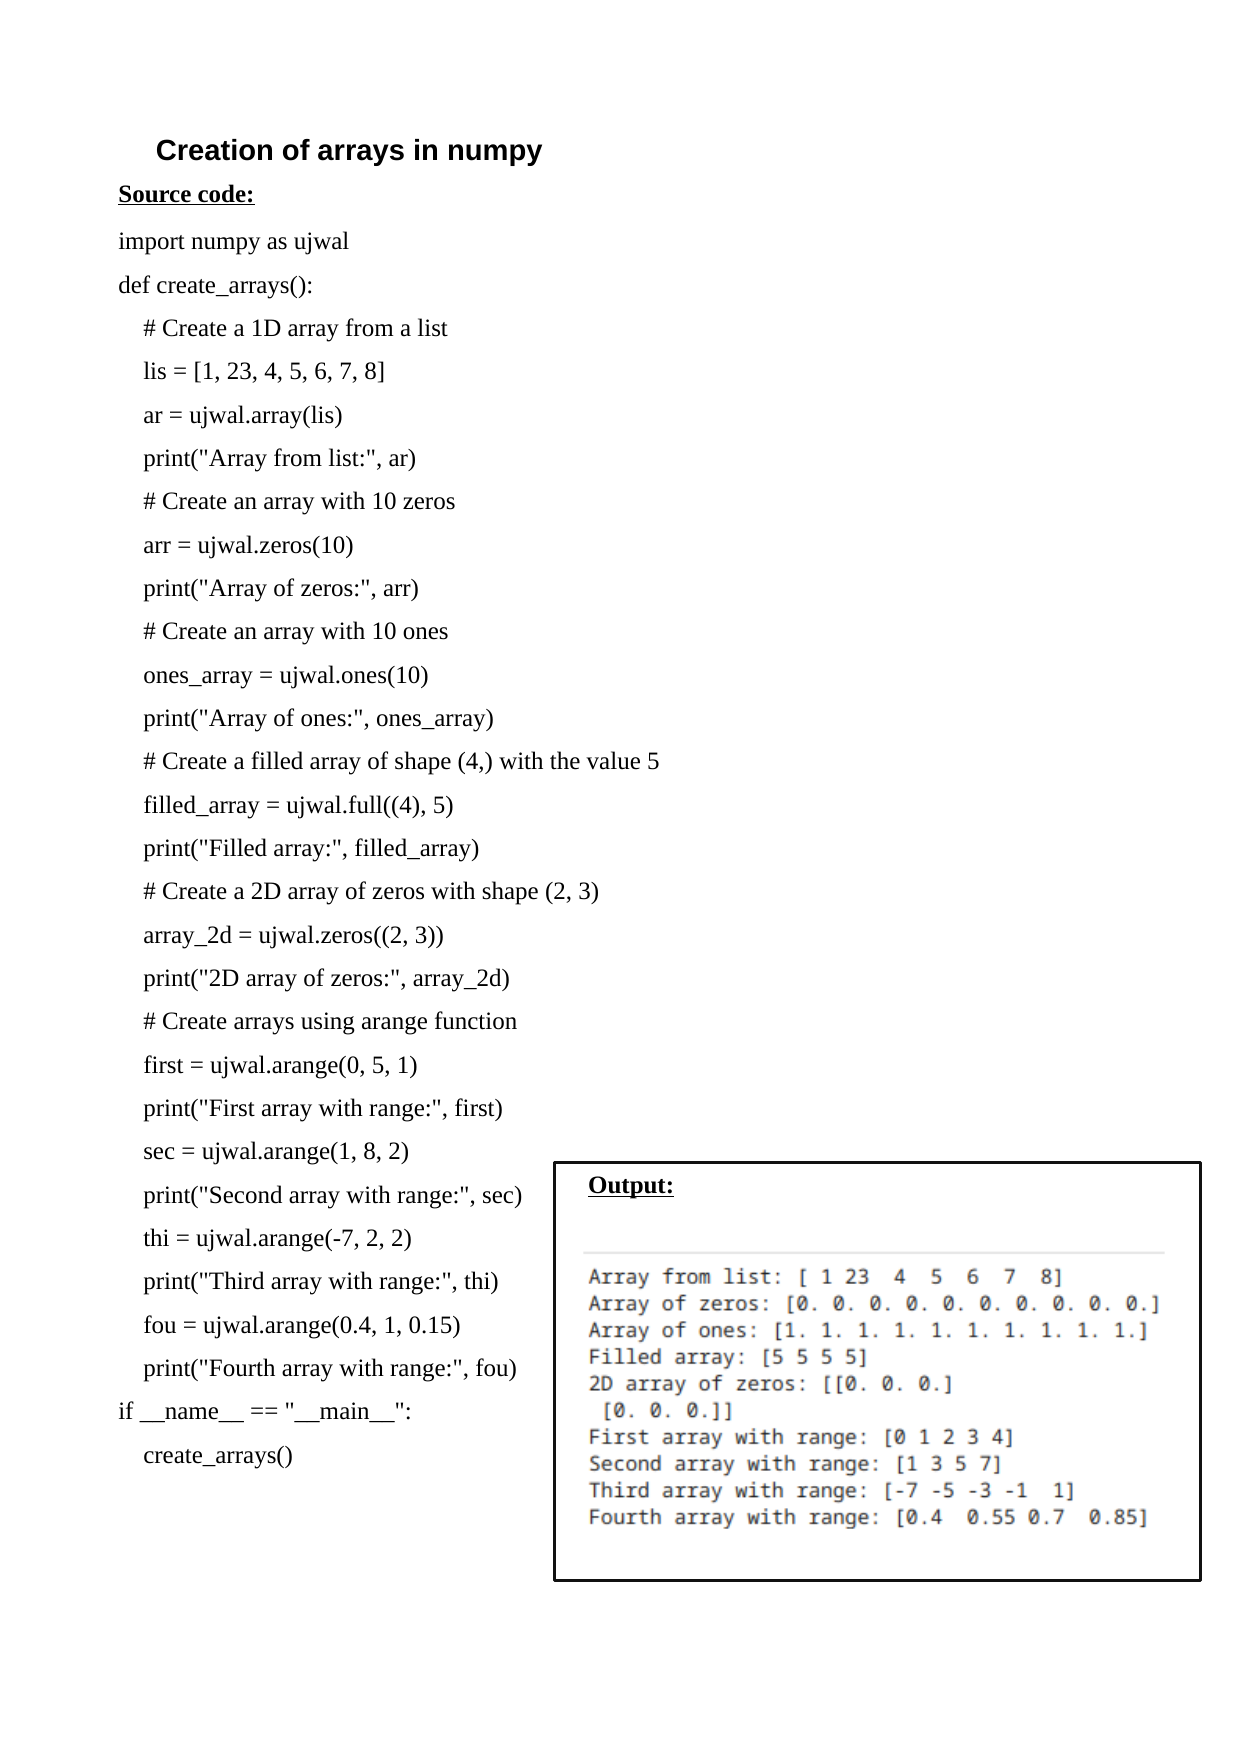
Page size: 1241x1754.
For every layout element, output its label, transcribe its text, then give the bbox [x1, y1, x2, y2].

text [556, 1223, 1122, 1252]
text print("Second array with range:", sec) [556, 1180, 1122, 1208]
text arr = ujwal.zeros(10) [118, 530, 1122, 558]
text print("Fourth array with range:", fou) [118, 1353, 553, 1382]
text [556, 1440, 583, 1497]
text Source code: [118, 179, 1122, 207]
text import numpy as ujwal [118, 226, 1122, 255]
text # Create an array with 10 zeros [118, 486, 1122, 515]
text # Create a 2D array of zeros with shape (2, 3) [118, 876, 1122, 905]
text ar = ujwal.array(lis) [118, 400, 1122, 428]
text def create_arrays(): [118, 270, 1122, 298]
text print("Array from list:", ar) [118, 443, 1122, 472]
text [556, 1353, 583, 1382]
text print("Array of ones:", ones_array) [118, 703, 1122, 732]
text [556, 1396, 583, 1425]
text first = ujwal.arange(0, 5, 1) [118, 1050, 1122, 1078]
text create_arrays() [118, 1440, 553, 1497]
text sec = ujwal.arange(1, 8, 2) [118, 1136, 1122, 1165]
text array_2d = ujwal.zeros((2, 3)) [118, 920, 1122, 948]
text # Create arrays using arange function [118, 1006, 1122, 1035]
text # Create a filled array of shape (4,) with the value 5 [118, 746, 1122, 775]
picture [583, 1251, 1165, 1540]
text thi = ujwal.arange(-7, 2, 2) [118, 1223, 553, 1252]
text # Create a 1D array from a list [118, 313, 1122, 342]
text print("Filled array:", filled_array) [118, 833, 1122, 862]
text print("Array of zeros:", arr) [118, 573, 1122, 602]
text print("First array with range:", first) [118, 1093, 1122, 1122]
text print("Third array with range:", thi) [118, 1266, 553, 1295]
text [556, 1310, 583, 1338]
text print("2D array of zeros:", array_2d) [118, 963, 1122, 992]
text lis = [1, 23, 4, 5, 6, 7, 8] [118, 356, 1122, 385]
text # Create an array with 10 ones [118, 616, 1122, 645]
text if __name__ == "__main__": [118, 1396, 553, 1425]
text fou = ujwal.arange(0.4, 1, 0.15) [118, 1310, 553, 1338]
subtitle Creation of arrays in numpy [156, 133, 1122, 166]
text print("Second array with range:", sec) [118, 1180, 553, 1208]
text filled_array = ujwal.full((4), 5) [118, 790, 1122, 818]
text ones_array = ujwal.ones(10) [118, 660, 1122, 688]
text [556, 1266, 583, 1295]
